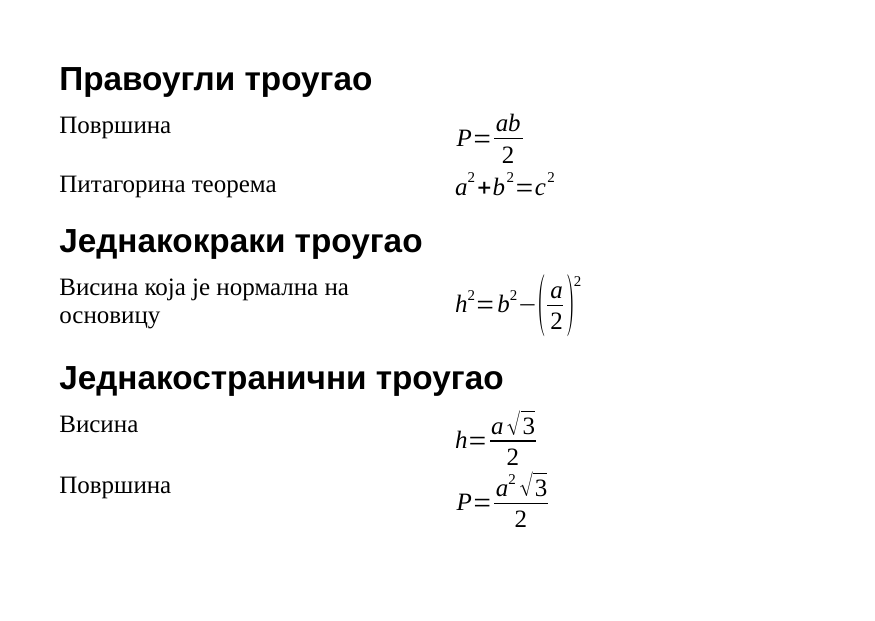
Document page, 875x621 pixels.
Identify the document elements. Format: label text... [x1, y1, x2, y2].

table_cell [437, 169, 815, 200]
table_header [437, 272, 815, 337]
table_header Површина [59, 110, 437, 169]
table_header Висина која је нормална на основицу [59, 272, 437, 337]
subtitle Правоугли троугао [59, 59, 815, 97]
table_header [437, 110, 815, 169]
table_header Висина [59, 409, 437, 470]
table_cell [437, 470, 815, 533]
subtitle Једнакокраки троугао [59, 221, 815, 259]
table_cell Питагорина теорема [59, 169, 437, 200]
table_header [437, 409, 815, 470]
table_cell Површина [59, 470, 437, 533]
subtitle Једнакостранични троугао [59, 358, 815, 397]
